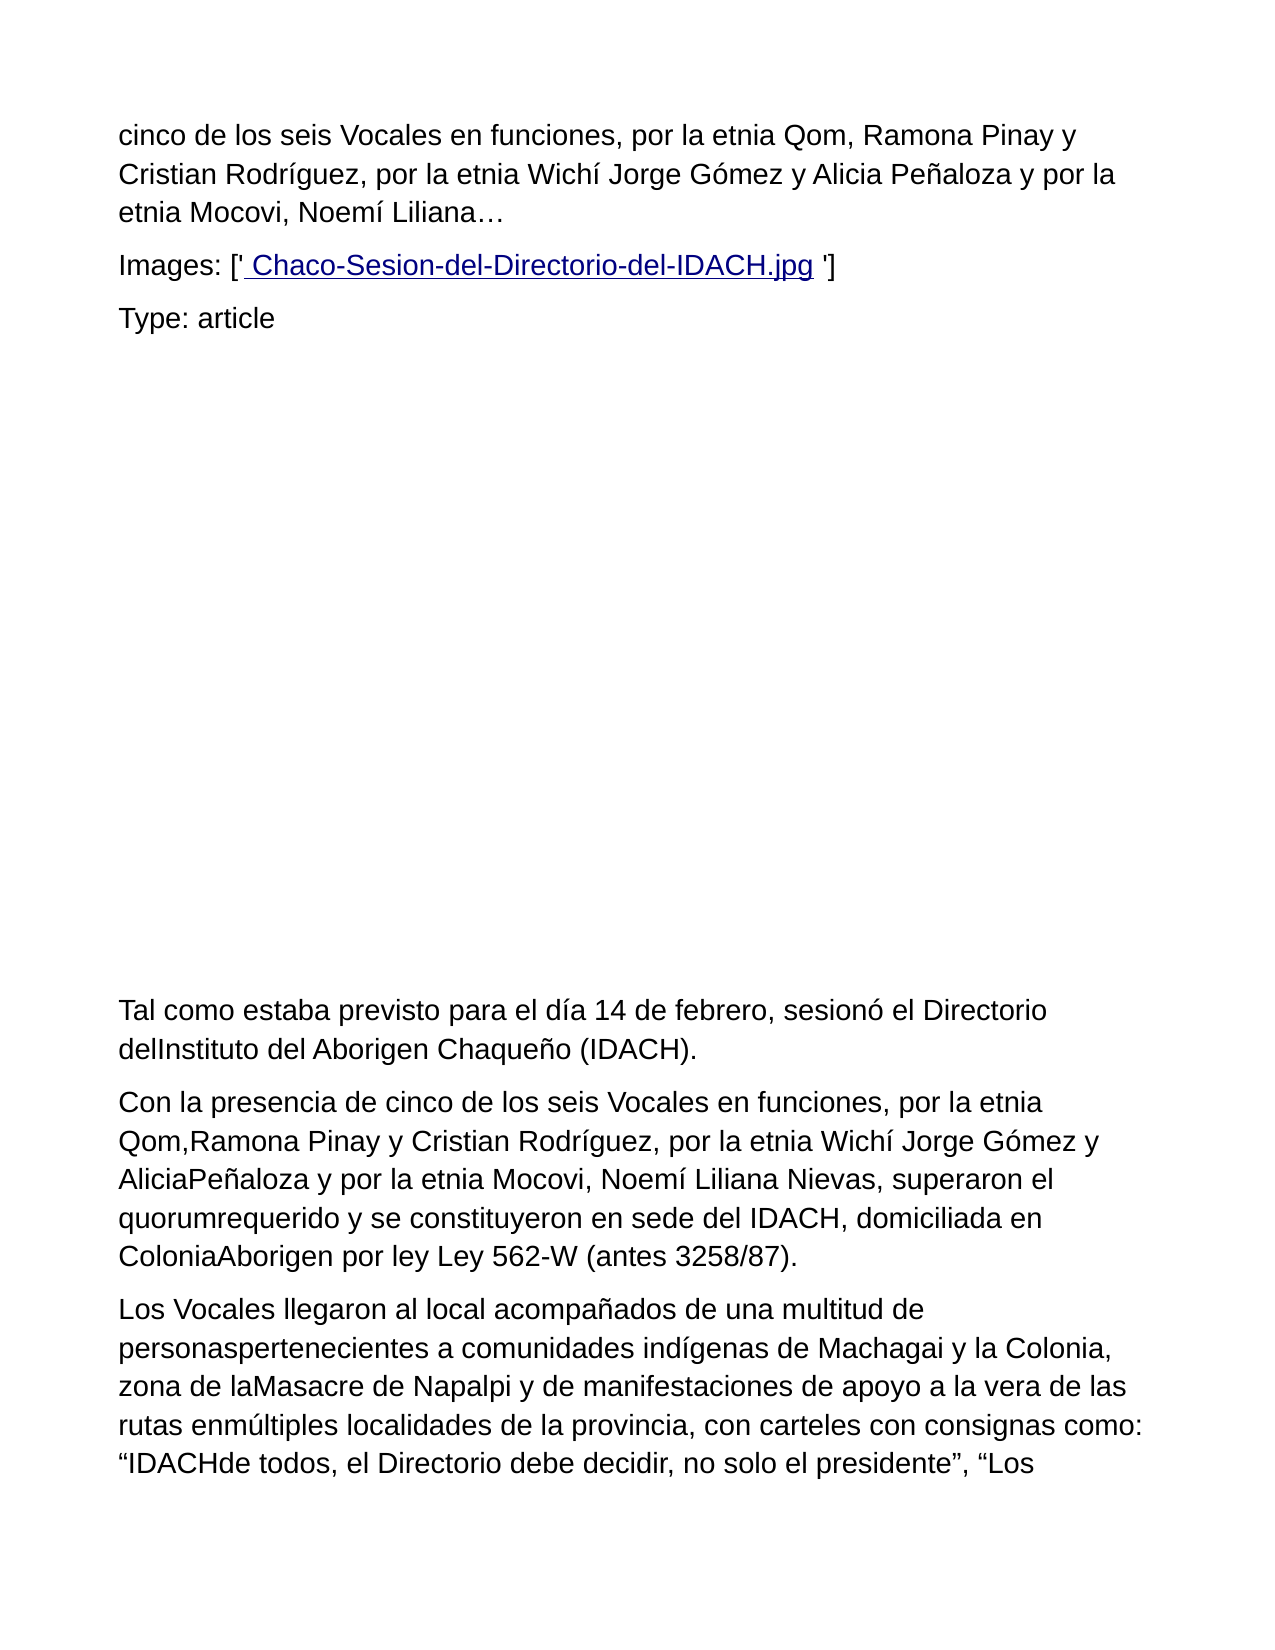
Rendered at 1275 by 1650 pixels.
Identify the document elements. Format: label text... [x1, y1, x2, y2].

text Con la presencia de cinco de los seis Vocales en funciones, por la etnia Qom,Ramona Pinay y Cristian Rodríguez, por la etnia Wichí Jorge Gómez y AliciaPeñaloza y por la etnia Mocovi, Noemí Liliana Nievas, superaron el quorumrequerido y se constituyeron en sede del IDACH, domiciliada en ColoniaAborigen por ley Ley 562-W (antes 3258/87). [118, 1085, 1157, 1273]
text Images: [' Chaco-Sesion-del-Directorio-del-IDACH.jpg '] [118, 248, 1157, 282]
text Type: article [118, 301, 1157, 335]
text Los Vocales llegaron al local acompañados de una multitud de personaspertenecientes a comunidades indígenas de Machagai y la Colonia, zona de laMasacre de Napalpi y de manifestaciones de apoyo a la vera de las rutas enmúltiples localidades de la provincia, con carteles con consignas como: “IDACHde todos, el Directorio debe decidir, no solo el presidente”, “Los [118, 1292, 1157, 1480]
text Tal como estaba previsto para el día 14 de febrero, sesionó el Directorio delInstituto del Aborigen Chaqueño (IDACH). [118, 993, 1157, 1065]
text cinco de los seis Vocales en funciones, por la etnia Qom, Ramona Pinay y Cristian Rodríguez, por la etnia Wichí Jorge Gómez y Alicia Peñaloza y por la etnia Mocovi, Noemí Liliana… [118, 118, 1157, 229]
